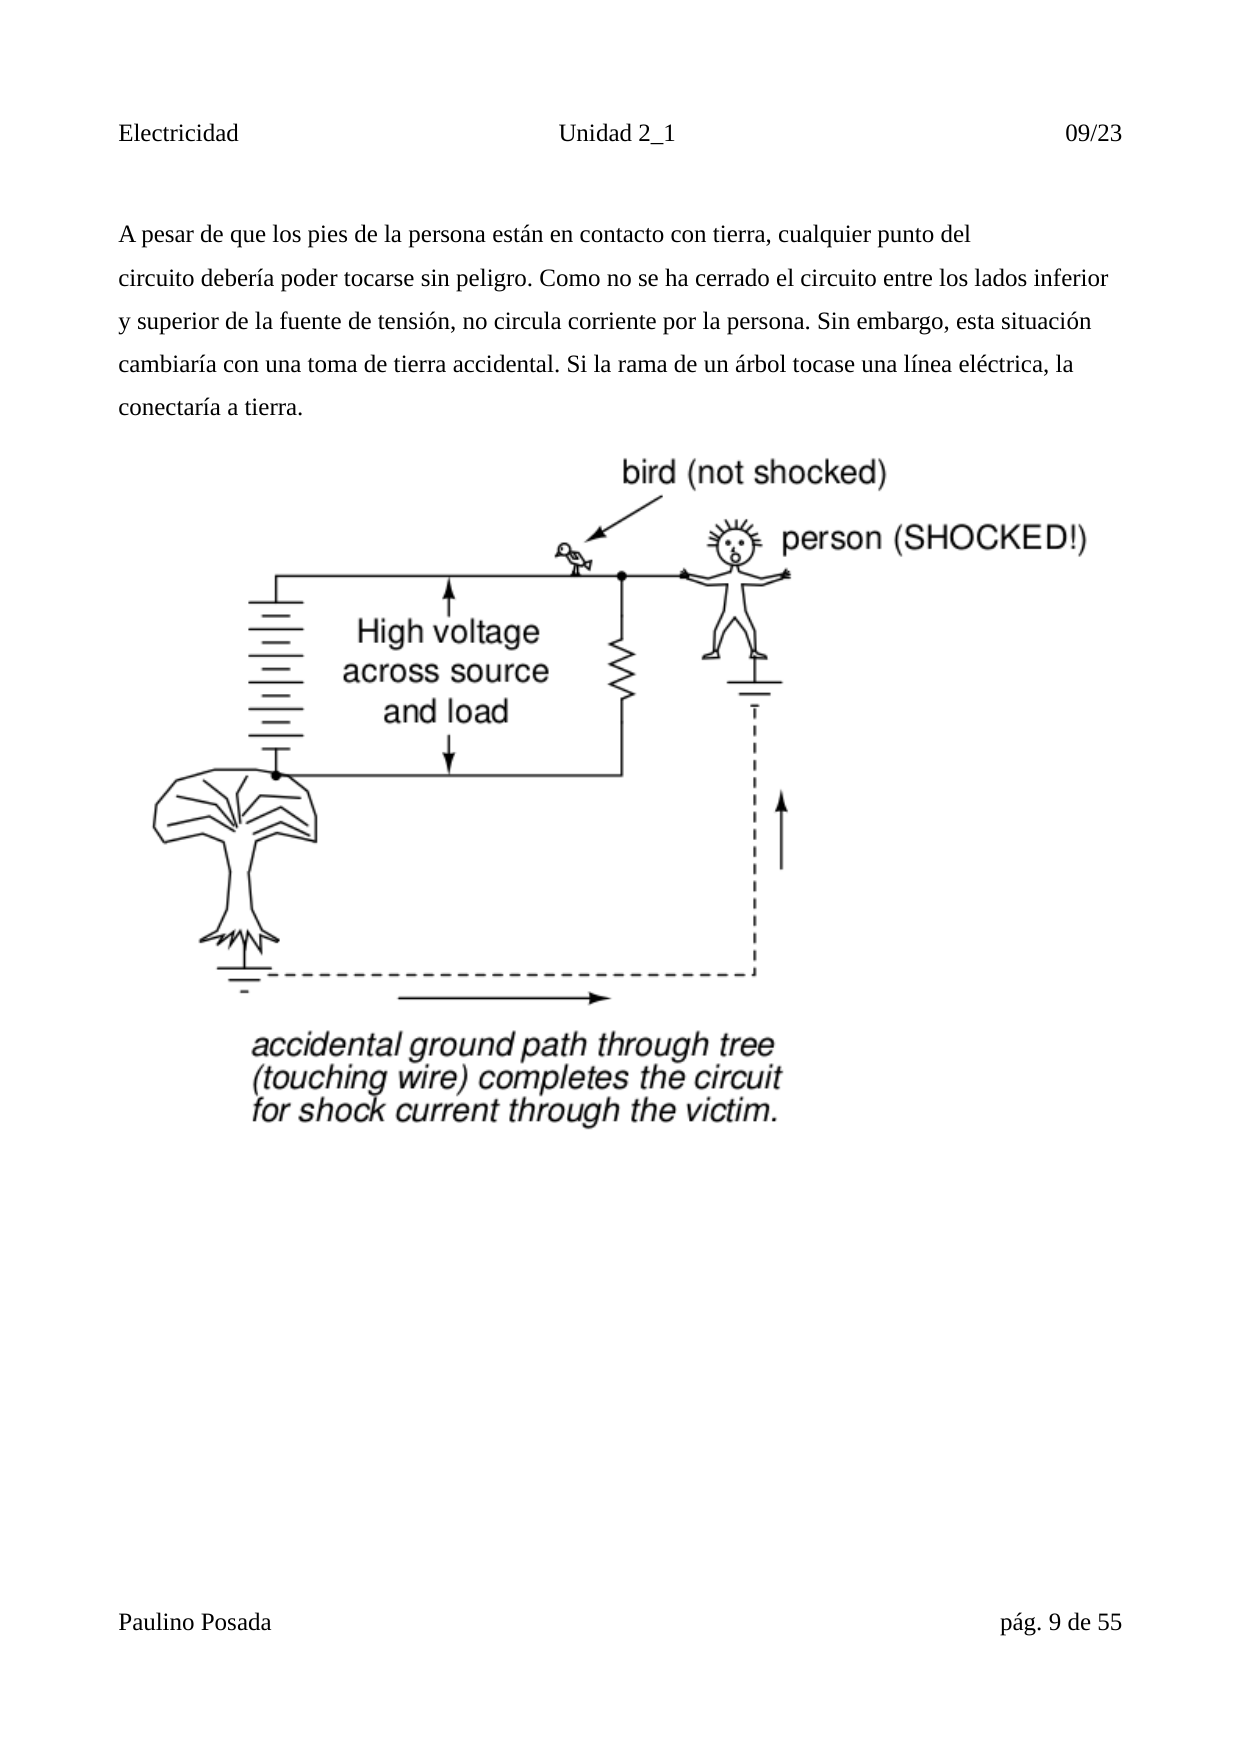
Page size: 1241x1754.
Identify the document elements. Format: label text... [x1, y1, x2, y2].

picture [147, 435, 1093, 1134]
text A pesar de que los pies de la persona están en contacto con tierra, cualquier punto del [118, 219, 1122, 248]
text circuito debería poder tocarse sin peligro. Como no se ha cerrado el circuito entre los lados inferior y superior de la fuente de tensión, no circula corriente por la persona. Sin embargo, esta situación cambiaría con una toma de tierra accidental. Si la rama de un árbol tocase una línea eléctrica, la conectaría a tierra. [118, 263, 1122, 421]
